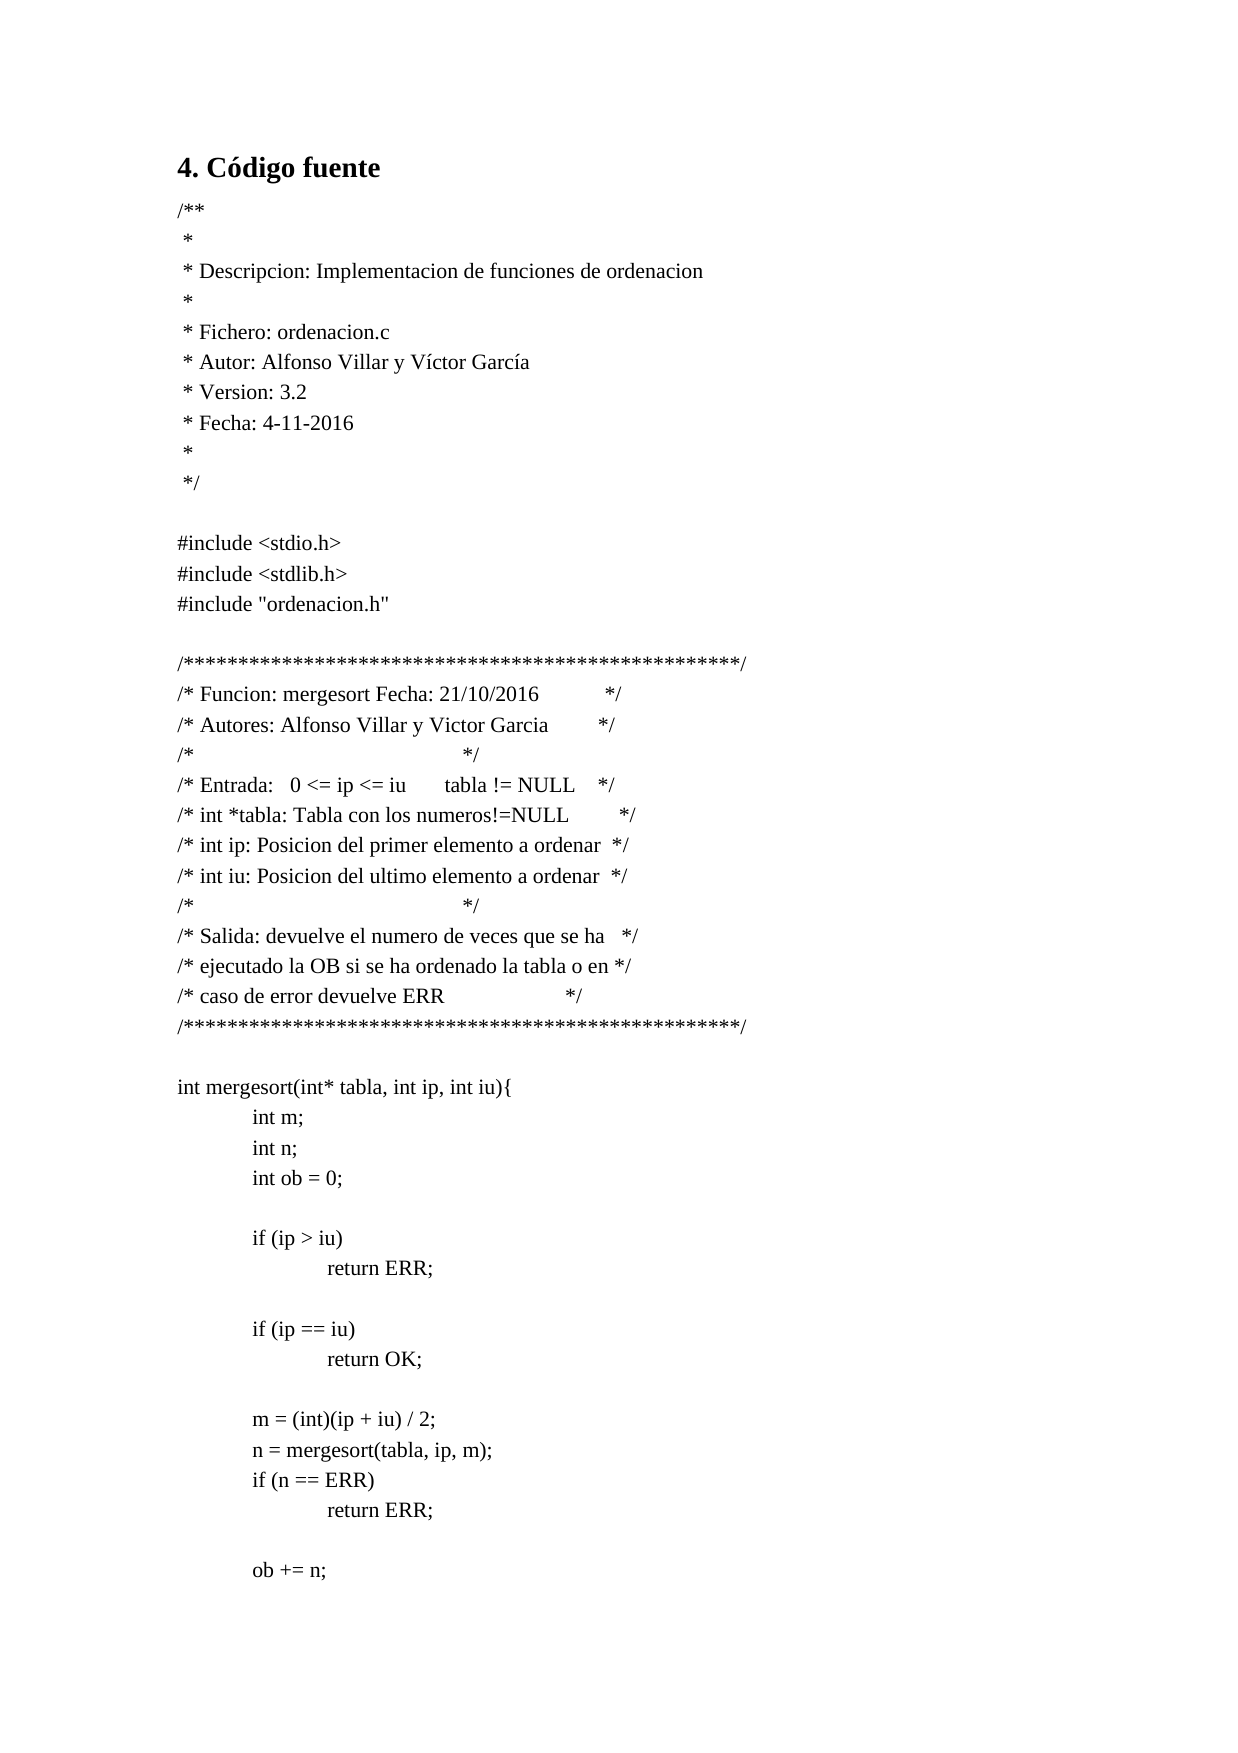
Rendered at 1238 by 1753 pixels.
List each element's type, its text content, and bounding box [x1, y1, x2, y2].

text int ob = 0; [177, 1165, 1054, 1190]
text /* Funcion: mergesort Fecha: 21/10/2016 */ [177, 681, 1054, 707]
text /* int iu: Posicion del ultimo elemento a ordenar */ [177, 863, 1054, 888]
text return OK; [177, 1346, 1054, 1371]
text return ERR; [177, 1255, 1054, 1281]
text /* caso de error devuelve ERR */ [177, 983, 1054, 1009]
text 4. Código fuente [177, 150, 1054, 183]
text * Fichero: ordenacion.c [177, 319, 1054, 344]
text * [177, 228, 1054, 253]
text /* ejecutado la OB si se ha ordenado la tabla o en */ [177, 953, 1054, 978]
text #include <stdlib.h> [177, 561, 1054, 586]
text m = (int)(ip + iu) / 2; [177, 1406, 1054, 1432]
text * [177, 440, 1054, 465]
text /* int ip: Posicion del primer elemento a ordenar */ [177, 832, 1054, 858]
text /* Autores: Alfonso Villar y Victor Garcia */ [177, 712, 1054, 737]
text */ [177, 470, 1054, 495]
text /***************************************************/ [177, 651, 1054, 676]
text * Descripcion: Implementacion de funciones de ordenacion [177, 258, 1054, 284]
text /* */ [177, 742, 1054, 767]
text ob += n; [177, 1557, 1054, 1583]
text /* int *tabla: Tabla con los numeros!=NULL */ [177, 802, 1054, 827]
text int n; [177, 1134, 1054, 1160]
text if (n == ERR) [177, 1467, 1054, 1492]
text * [177, 289, 1054, 314]
text * Version: 3.2 [177, 379, 1054, 404]
text /** [177, 198, 1054, 223]
text #include "ordenacion.h" [177, 591, 1054, 616]
text /* Entrada: 0 <= ip <= iu tabla != NULL */ [177, 772, 1054, 797]
text if (ip > iu) [177, 1225, 1054, 1250]
text int mergesort(int* tabla, int ip, int iu){ [177, 1074, 1054, 1099]
text n = mergesort(tabla, ip, m); [177, 1437, 1054, 1462]
text /* Salida: devuelve el numero de veces que se ha */ [177, 923, 1054, 948]
text return ERR; [177, 1497, 1054, 1522]
text int m; [177, 1104, 1054, 1129]
text /***************************************************/ [177, 1014, 1054, 1039]
text /* */ [177, 893, 1054, 918]
text * Fecha: 4-11-2016 [177, 409, 1054, 435]
text #include <stdio.h> [177, 530, 1054, 556]
text * Autor: Alfonso Villar y Víctor García [177, 349, 1054, 374]
text if (ip == iu) [177, 1316, 1054, 1341]
